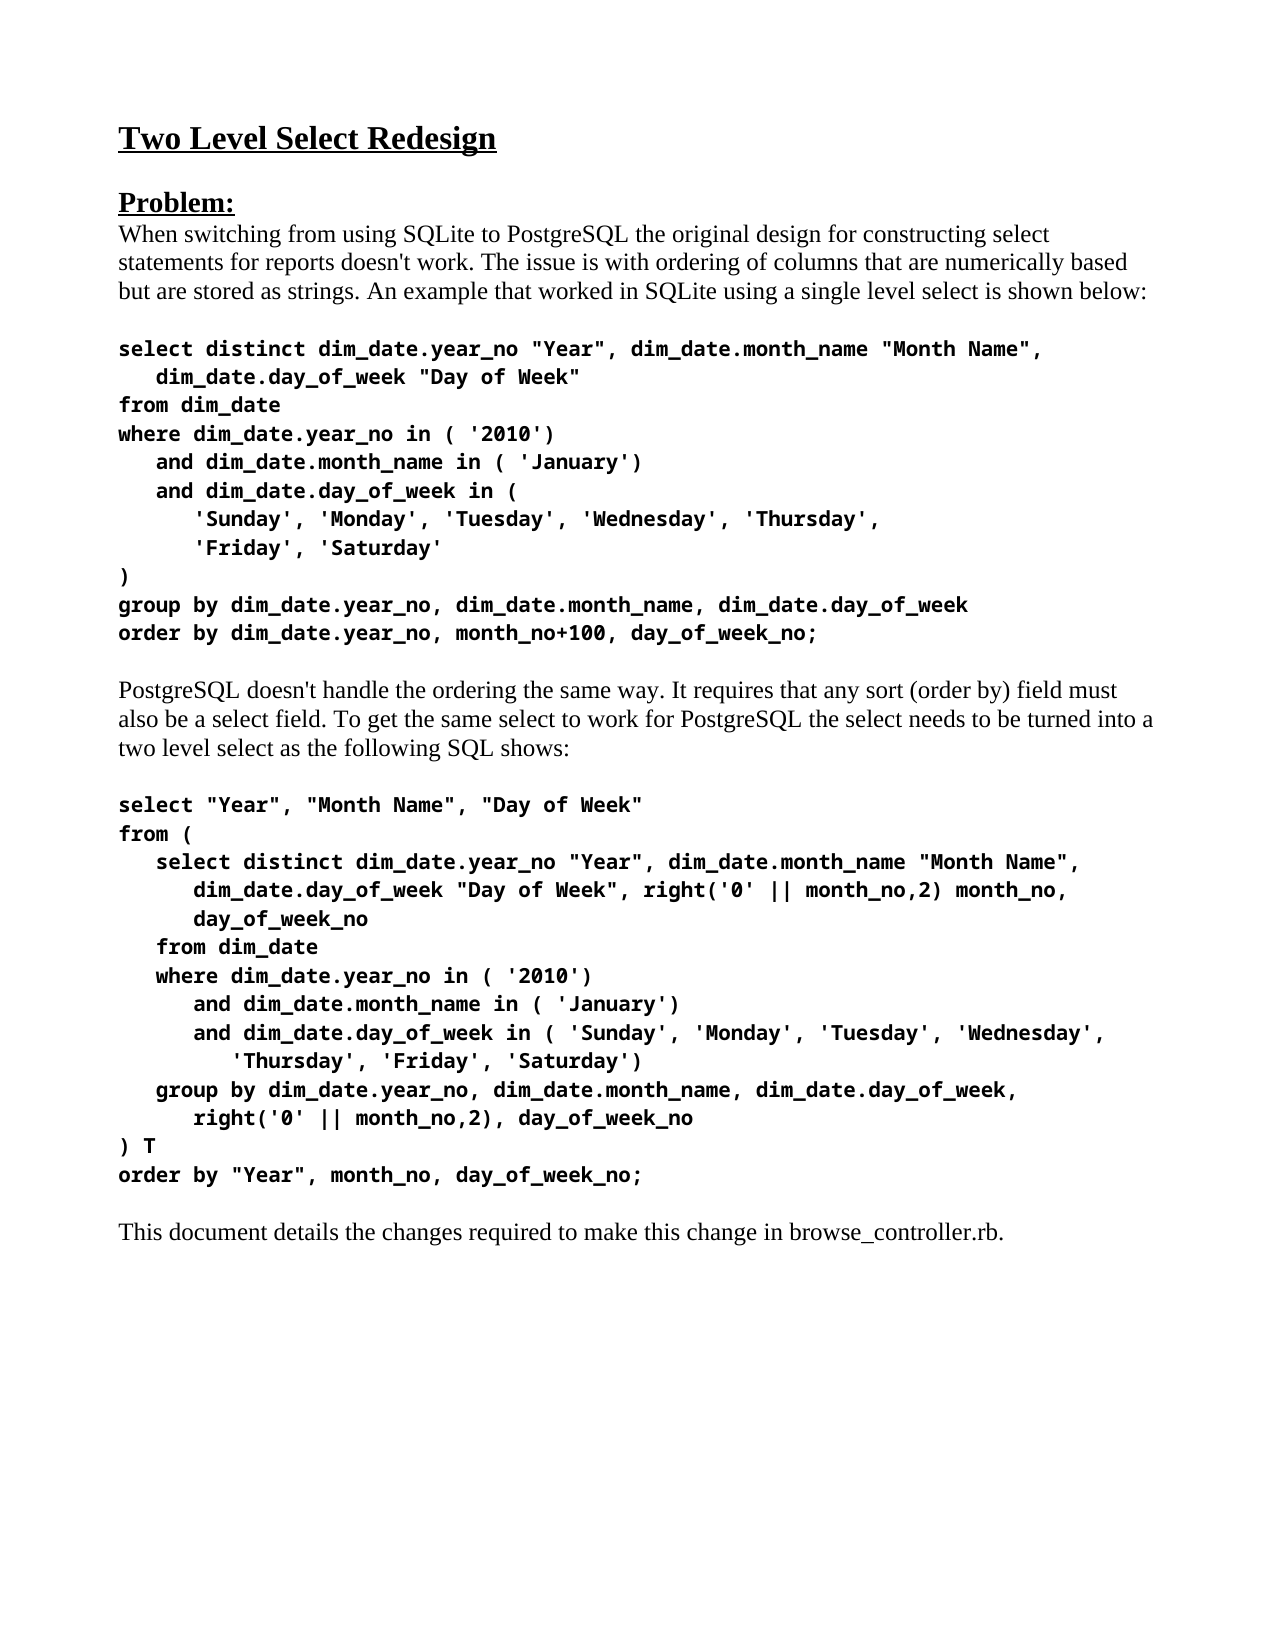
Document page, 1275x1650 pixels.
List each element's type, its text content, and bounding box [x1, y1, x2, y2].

text and dim_date.month_name in ( 'January') [118, 989, 1157, 1018]
text order by dim_date.year_no, month_no+100, day_of_week_no; [118, 618, 1157, 647]
text from dim_date [118, 391, 1157, 419]
text select distinct dim_date.year_no "Year", dim_date.month_name "Month Name", [118, 334, 1157, 362]
text dim_date.day_of_week "Day of Week", right('0' || month_no,2) month_no, [118, 876, 1157, 904]
text and dim_date.month_name in ( 'January') [118, 447, 1157, 476]
text from ( [118, 819, 1157, 847]
text This document details the changes required to make this change in browse_controller.rb. [118, 1217, 1157, 1246]
text dim_date.day_of_week "Day of Week" [118, 362, 1157, 391]
text where dim_date.year_no in ( '2010') [118, 419, 1157, 447]
text 'Friday', 'Saturday' [118, 533, 1157, 561]
text select distinct dim_date.year_no "Year", dim_date.month_name "Month Name", [118, 847, 1157, 876]
text 'Sunday', 'Monday', 'Tuesday', 'Wednesday', 'Thursday', [118, 504, 1157, 533]
text ) T [118, 1132, 1157, 1160]
text and dim_date.day_of_week in ( 'Sunday', 'Monday', 'Tuesday', 'Wednesday', [118, 1018, 1157, 1046]
text 'Thursday', 'Friday', 'Saturday') [118, 1046, 1157, 1075]
text When switching from using SQLite to PostgreSQL the original design for constructing select statements for reports doesn't work. The issue is with ordering of columns that are numerically based but are stored as strings. An example that worked in SQLite using a single level select is shown below: [118, 219, 1157, 305]
text order by "Year", month_no, day_of_week_no; [118, 1160, 1157, 1188]
text day_of_week_no [118, 904, 1157, 932]
text Two Level Select Redesign [118, 118, 1157, 156]
text ) [118, 561, 1157, 590]
text group by dim_date.year_no, dim_date.month_name, dim_date.day_of_week, [118, 1075, 1157, 1103]
text right('0' || month_no,2), day_of_week_no [118, 1103, 1157, 1132]
text PostgreSQL doesn't handle the ordering the same way. It requires that any sort (order by) field must also be a select field. To get the same select to work for PostgreSQL the select needs to be turned into a two level select as the following SQL shows: [118, 675, 1157, 762]
text Problem: [118, 185, 1157, 219]
text where dim_date.year_no in ( '2010') [118, 961, 1157, 989]
text group by dim_date.year_no, dim_date.month_name, dim_date.day_of_week [118, 590, 1157, 618]
text select "Year", "Month Name", "Day of Week" [118, 790, 1157, 819]
text and dim_date.day_of_week in ( [118, 476, 1157, 504]
text from dim_date [118, 932, 1157, 961]
